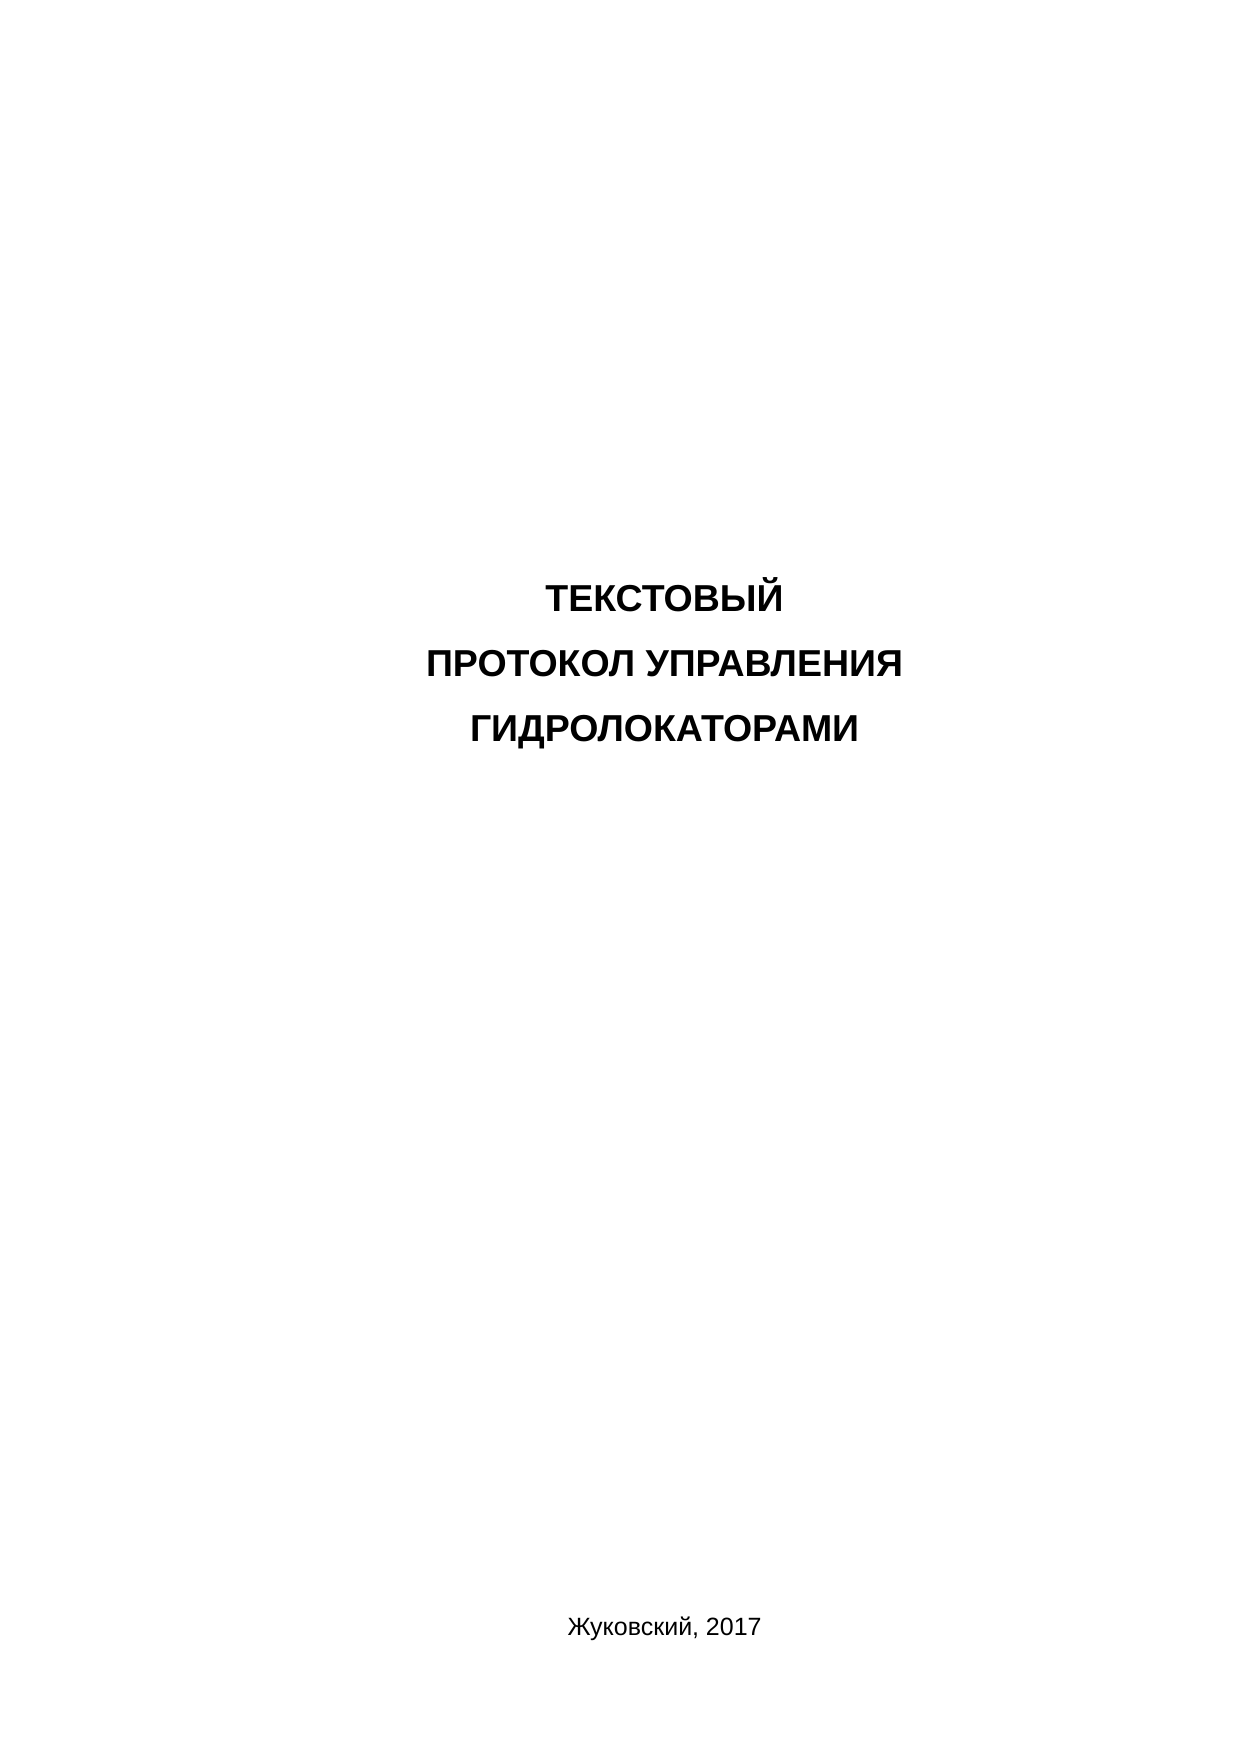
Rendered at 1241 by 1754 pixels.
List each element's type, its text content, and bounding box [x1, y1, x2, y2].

title ПРОТОКОЛ УПРАВЛЕНИЯ [148, 641, 1181, 684]
title ТЕКСТОВЫЙ [148, 577, 1181, 620]
subtitle Жуковский, 2017 [148, 1612, 1181, 1640]
title ГИДРОЛОКАТОРАМИ [148, 706, 1181, 749]
